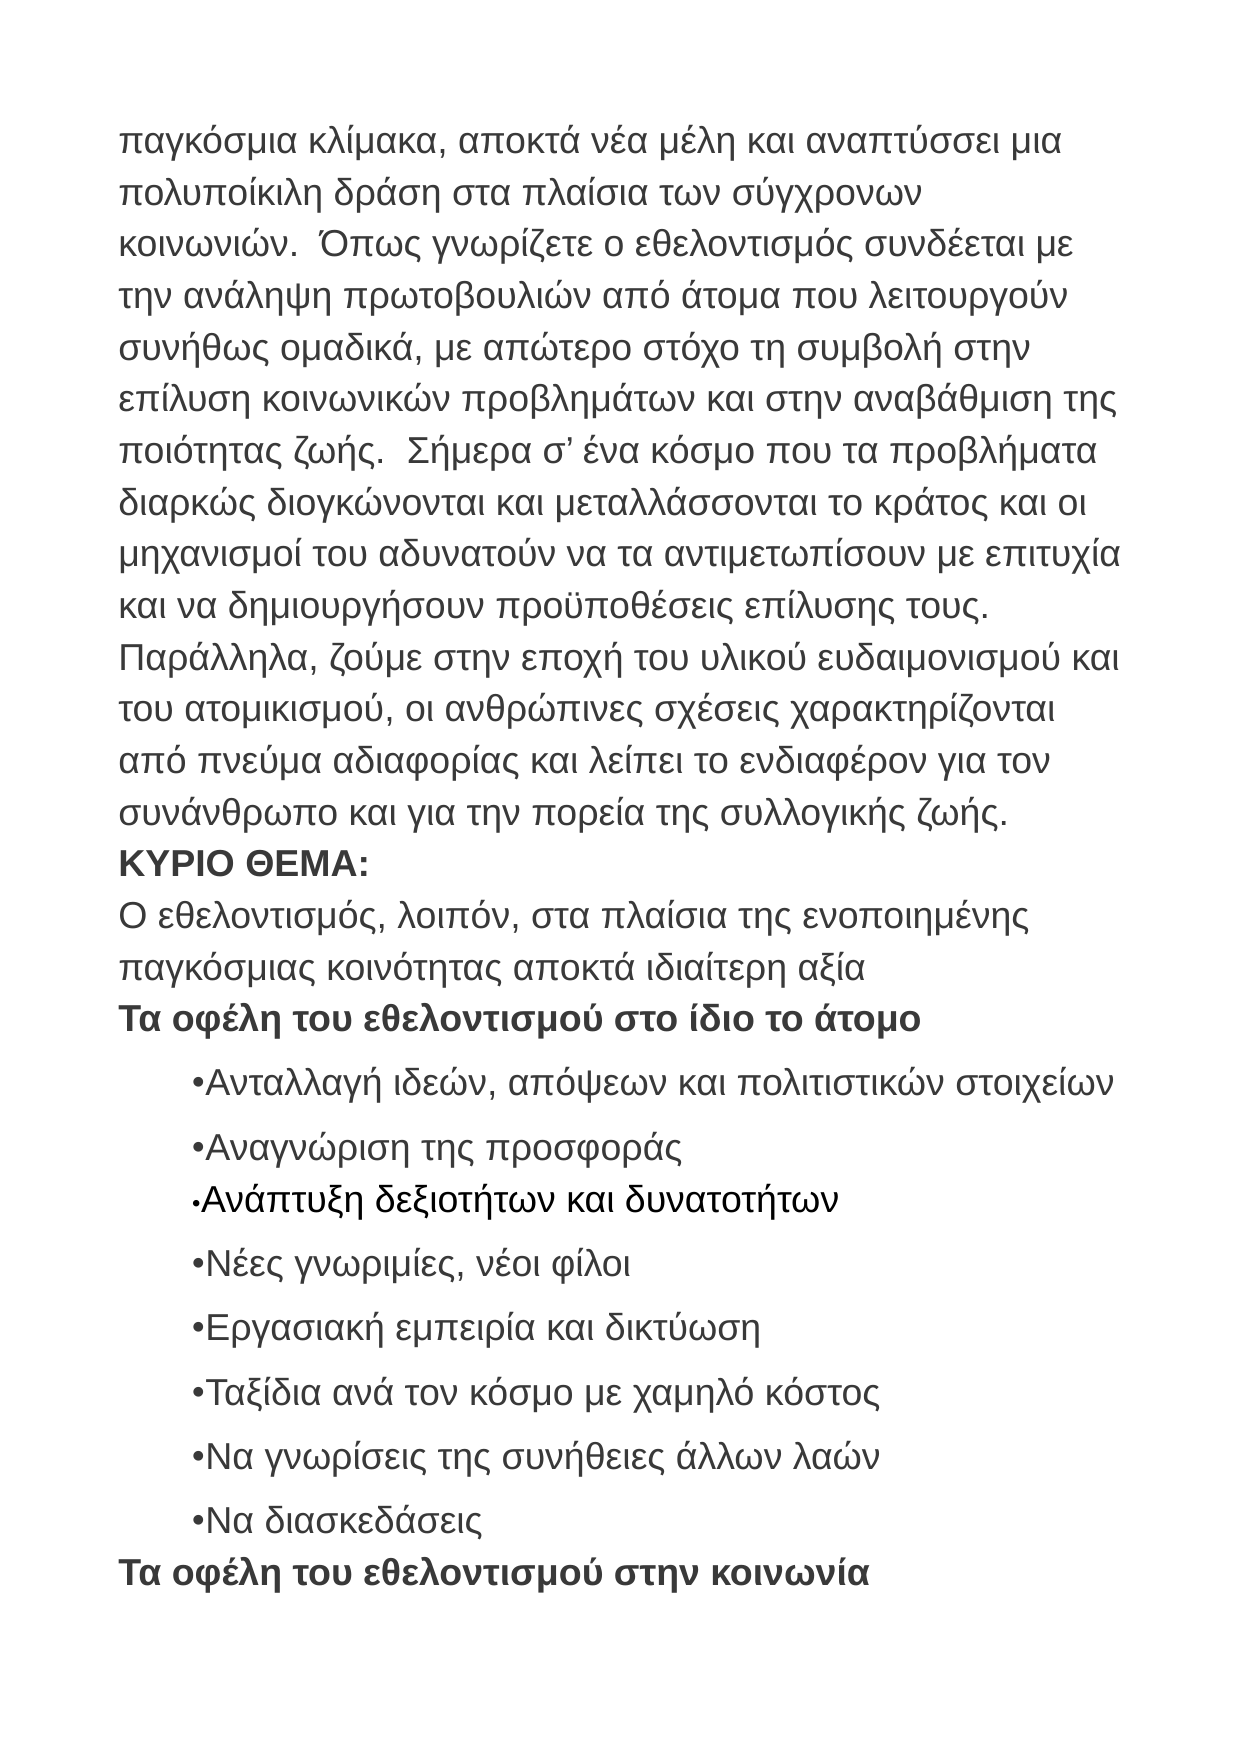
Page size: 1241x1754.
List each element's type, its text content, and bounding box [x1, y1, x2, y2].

list Ταξίδια ανά τον κόσμο με χαμηλό κόστος [118, 1370, 1122, 1413]
text Τα οφέλη του εθελοντισμού στην κοινωνία [118, 1550, 1122, 1593]
text Τα οφέλη του εθελοντισμού στο ίδιο το άτομο [118, 996, 1122, 1039]
list Ανάπτυξη δεξιοτήτων και δυνατοτήτων [118, 1177, 1122, 1220]
list Να διασκεδάσεις [118, 1498, 1122, 1542]
list Αναγνώριση της προσφοράς [118, 1125, 1122, 1168]
text Ο εθελοντισμός, λοιπόν, στα πλαίσια της ενοποιημένης παγκόσμιας κοινότητας αποκτά ιδιαίτερη αξία [118, 893, 1122, 988]
list Εργασιακή εμπειρία και δικτύωση [118, 1305, 1122, 1349]
text παγκόσμια κλίμακα, αποκτά νέα μέλη και αναπτύσσει μια πολυποίκιλη δράση στα πλαίσια των σύγχρονων κοινωνιών. Όπως γνωρίζετε ο εθελοντισμός συνδέεται με την ανάληψη πρωτοβουλιών από άτομα που λειτουργούν συνήθως ομαδικά, με απώτερο στόχο τη συμβολή στην επίλυση κοινωνικών προβλημάτων και στην αναβάθμιση της ποιότητας ζωής. Σήμερα σ’ ένα κόσμο που τα προβλήματα διαρκώς διογκώνονται και μεταλλάσσονται το κράτος και οι μηχανισμοί του αδυνατούν να τα αντιμετωπίσουν με επιτυχία και να δημιουργήσουν προϋποθέσεις επίλυσης τους. Παράλληλα, ζούμε στην εποχή του υλικού ευδαιμονισμού και του ατομικισμού, οι ανθρώπινες σχέσεις χαρακτηρίζονται από πνεύμα αδιαφορίας και λείπει το ενδιαφέρον για τον συνάνθρωπο και για την πορεία της συλλογικής ζωής. [118, 118, 1122, 833]
list Νέες γνωριμίες, νέοι φίλοι [118, 1241, 1122, 1284]
list Να γνωρίσεις της συνήθειες άλλων λαών [118, 1434, 1122, 1477]
text ΚΥΡΙΟ ΘΕΜΑ: [118, 841, 1122, 884]
list Ανταλλαγή ιδεών, απόψεων και πολιτιστικών στοιχείων [118, 1061, 1122, 1104]
